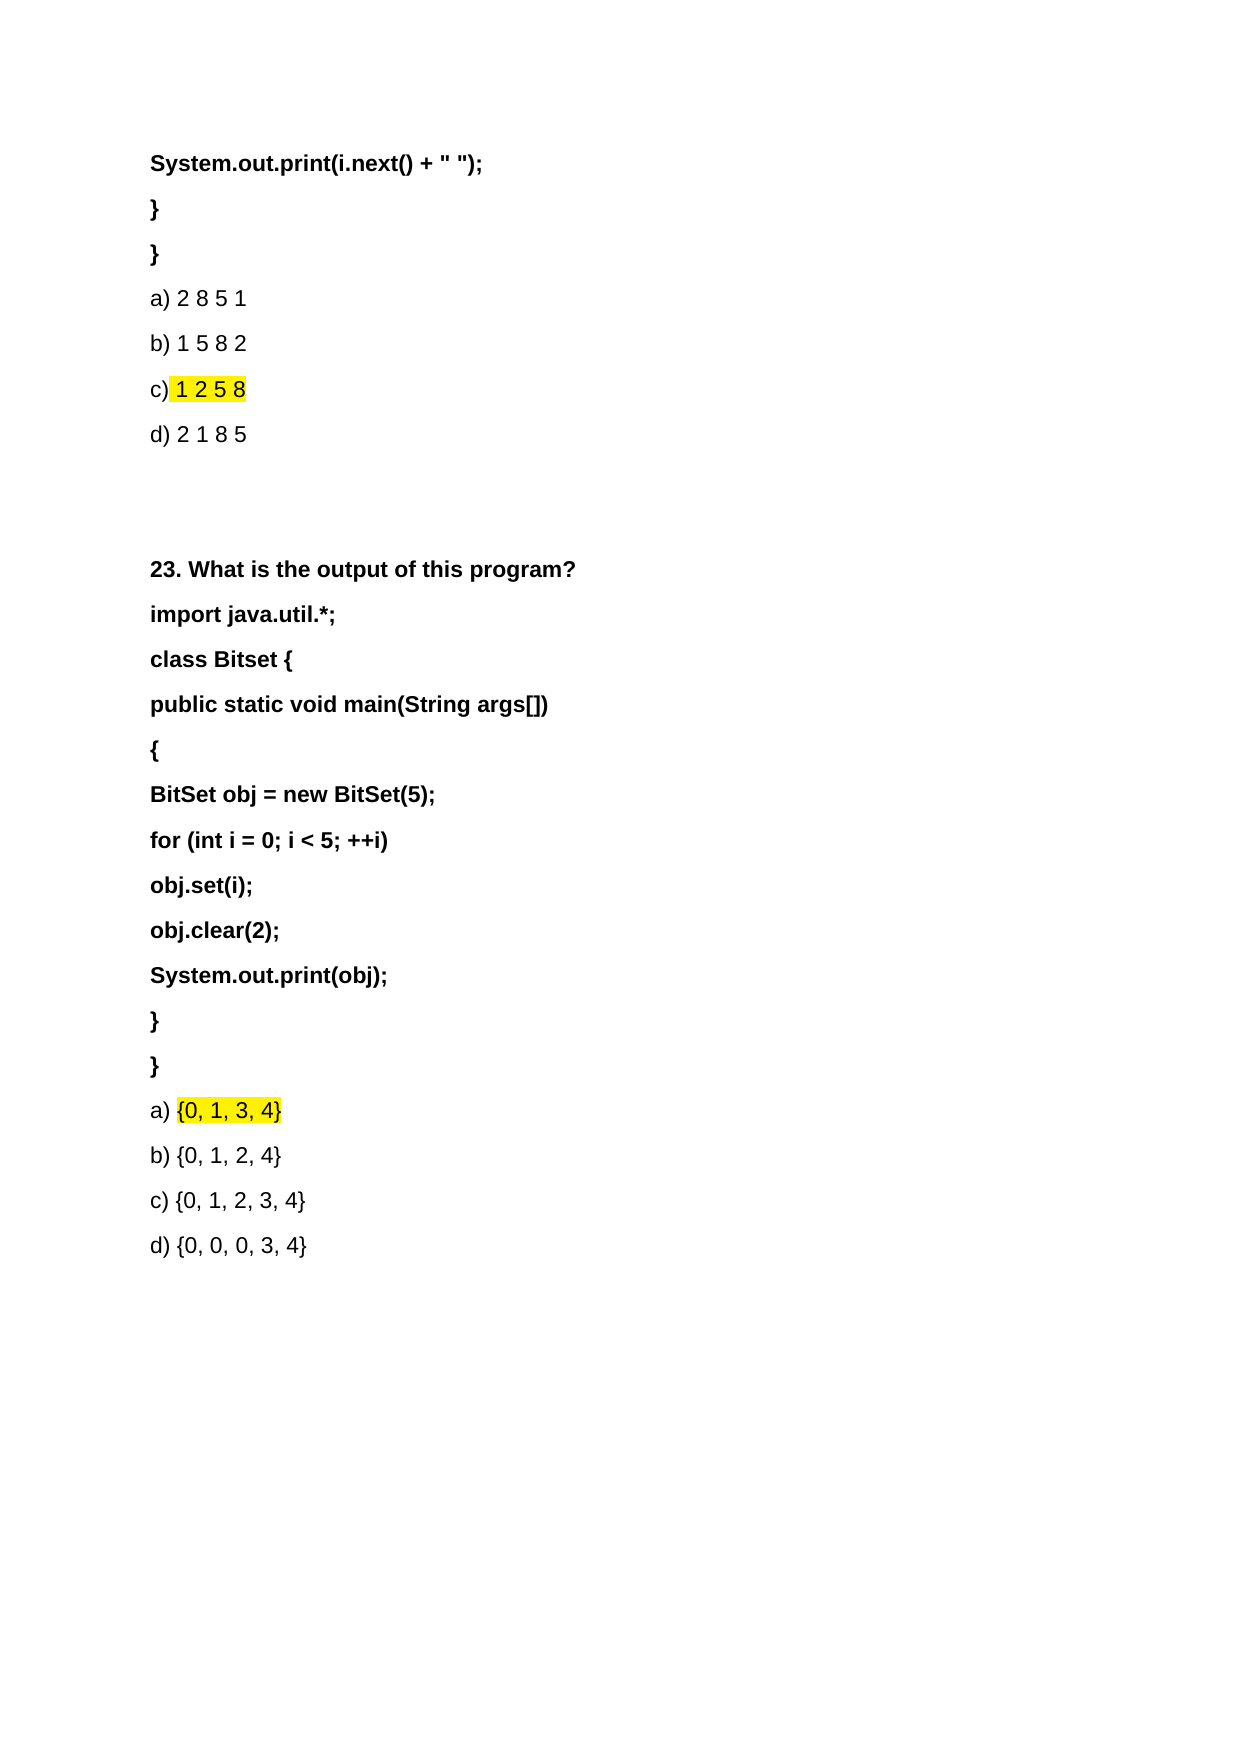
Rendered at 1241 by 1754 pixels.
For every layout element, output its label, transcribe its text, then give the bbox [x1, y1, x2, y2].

text } [150, 240, 1090, 267]
text import java.util.*; [150, 601, 1090, 627]
text 23. What is the output of this program? [150, 556, 1090, 582]
text } [150, 195, 1090, 221]
text class Bitset { [150, 646, 1090, 672]
text d) 2 1 8 5 [150, 421, 1090, 447]
text a) {0, 1, 3, 4} [150, 1097, 1090, 1123]
text a) 2 8 5 1 [150, 285, 1090, 312]
text { [150, 736, 1090, 763]
text b) 1 5 8 2 [150, 330, 1090, 357]
text BitSet obj = new BitSet(5); [150, 781, 1090, 808]
text b) {0, 1, 2, 4} [150, 1142, 1090, 1169]
text obj.clear(2); [150, 917, 1090, 943]
text public static void main(String args[]) [150, 691, 1090, 718]
text System.out.print(obj); [150, 962, 1090, 988]
text for (int i = 0; i < 5; ++i) [150, 827, 1090, 853]
text obj.set(i); [150, 872, 1090, 898]
text c) {0, 1, 2, 3, 4} [150, 1187, 1090, 1214]
text } [150, 1007, 1090, 1033]
text c) 1 2 5 8 [150, 376, 1090, 402]
text } [150, 1052, 1090, 1078]
text System.out.print(i.next() + " "); [150, 150, 1090, 176]
text d) {0, 0, 0, 3, 4} [150, 1232, 1090, 1259]
